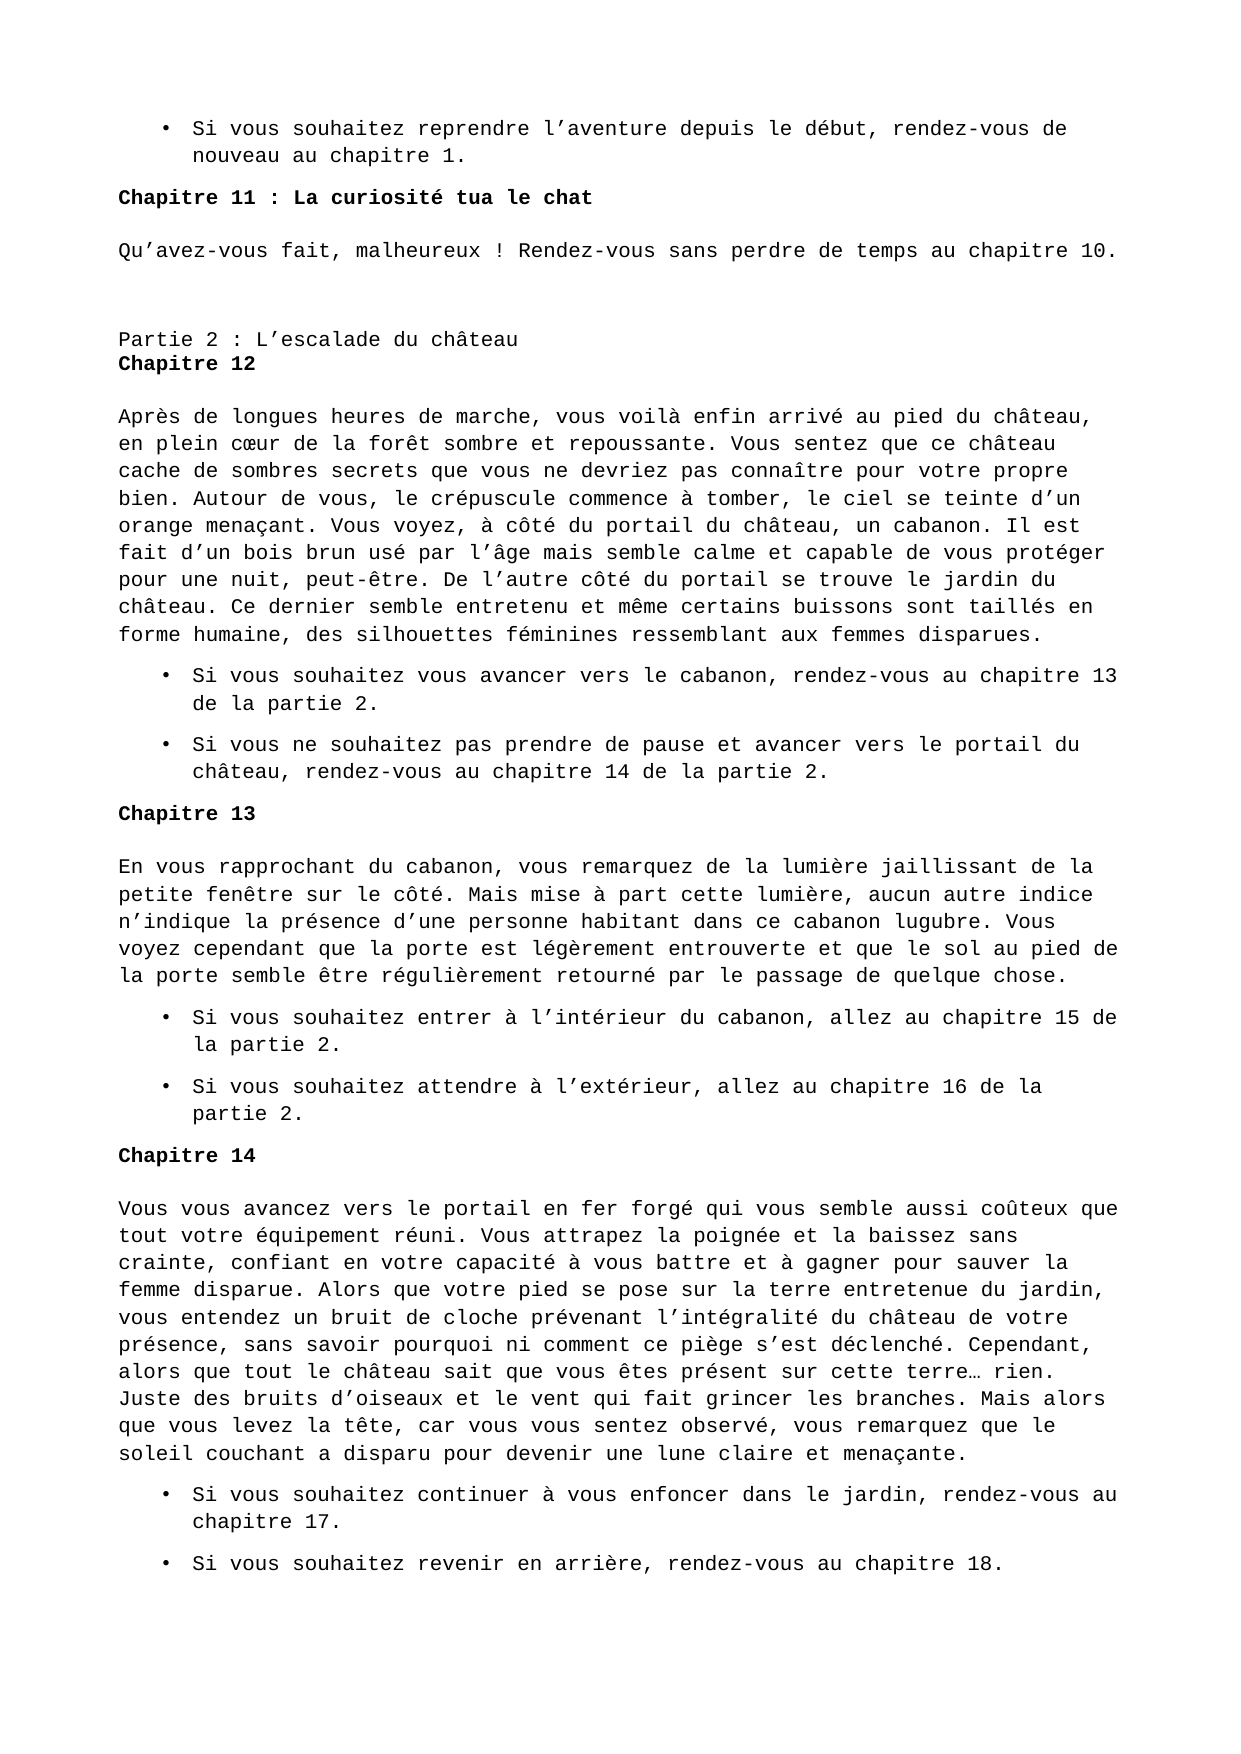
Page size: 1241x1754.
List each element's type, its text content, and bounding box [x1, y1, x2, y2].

list Si vous ne souhaitez pas prendre de pause et avancer vers le portail du château, rendez-vous au chapitre 14 de la partie 2. [162, 734, 1122, 785]
text En vous rapprochant du cabanon, vous remarquez de la lumière jaillissant de la petite fenêtre sur le côté. Mais mise à part cette lumière, aucun autre indice n’indique la présence d’une personne habitant dans ce cabanon lugubre. Vous voyez cependant que la porte est légèrement entrouverte et que le sol au pied de la porte semble être régulièrement retourné par le passage de quelque chose. [118, 856, 1122, 989]
subtitle Chapitre 13 [118, 803, 1122, 827]
subtitle Chapitre 14 [118, 1145, 1122, 1168]
list Si vous souhaitez attendre à l’extérieur, allez au chapitre 16 de la partie 2. [162, 1076, 1122, 1127]
list Si vous souhaitez revenir en arrière, rendez-vous au chapitre 18. [162, 1553, 1122, 1577]
list Si vous souhaitez entrer à l’intérieur du cabanon, allez au chapitre 15 de la partie 2. [162, 1007, 1122, 1058]
text Après de longues heures de marche, vous voilà enfin arrivé au pied du château, en plein cœur de la forêt sombre et repoussante. Vous sentez que ce château cache de sombres secrets que vous ne devriez pas connaître pour votre propre bien. Autour de vous, le crépuscule commence à tomber, le ciel se teinte d’un orange menaçant. Vous voyez, à côté du portail du château, un cabanon. Il est fait d’un bois brun usé par l’âge mais semble calme et capable de vous protéger pour une nuit, peut-être. De l’autre côté du portail se trouve le jardin du château. Ce dernier semble entretenu et même certains buissons sont taillés en forme humaine, des silhouettes féminines ressemblant aux femmes disparues. [118, 406, 1122, 647]
text Qu’avez-vous fait, malheureux ! Rendez-vous sans perdre de temps au chapitre 10. [118, 240, 1122, 264]
subtitle Chapitre 12 [118, 353, 1122, 377]
list Si vous souhaitez reprendre l’aventure depuis le début, rendez-vous de nouveau au chapitre 1. [162, 118, 1122, 169]
list Si vous souhaitez vous avancer vers le cabanon, rendez-vous au chapitre 13 de la partie 2. [162, 665, 1122, 716]
list Si vous souhaitez continuer à vous enfoncer dans le jardin, rendez-vous au chapitre 17. [162, 1484, 1122, 1535]
text Partie 2 : L’escalade du château [118, 282, 1122, 353]
text Vous vous avancez vers le portail en fer forgé qui vous semble aussi coûteux que tout votre équipement réuni. Vous attrapez la poignée et la baissez sans crainte, confiant en votre capacité à vous battre et à gagner pour sauver la femme disparue. Alors que votre pied se pose sur la terre entretenue du jardin, vous entendez un bruit de cloche prévenant l’intégralité du château de votre présence, sans savoir pourquoi ni comment ce piège s’est déclenché. Cependant, alors que tout le château sait que vous êtes présent sur cette terre… rien. Juste des bruits d’oiseaux et le vent qui fait grincer les branches. Mais alors que vous levez la tête, car vous vous sentez observé, vous remarquez que le soleil couchant a disparu pour devenir une lune claire et menaçante. [118, 1198, 1122, 1466]
subtitle Chapitre 11 : La curiosité tua le chat [118, 187, 1122, 211]
